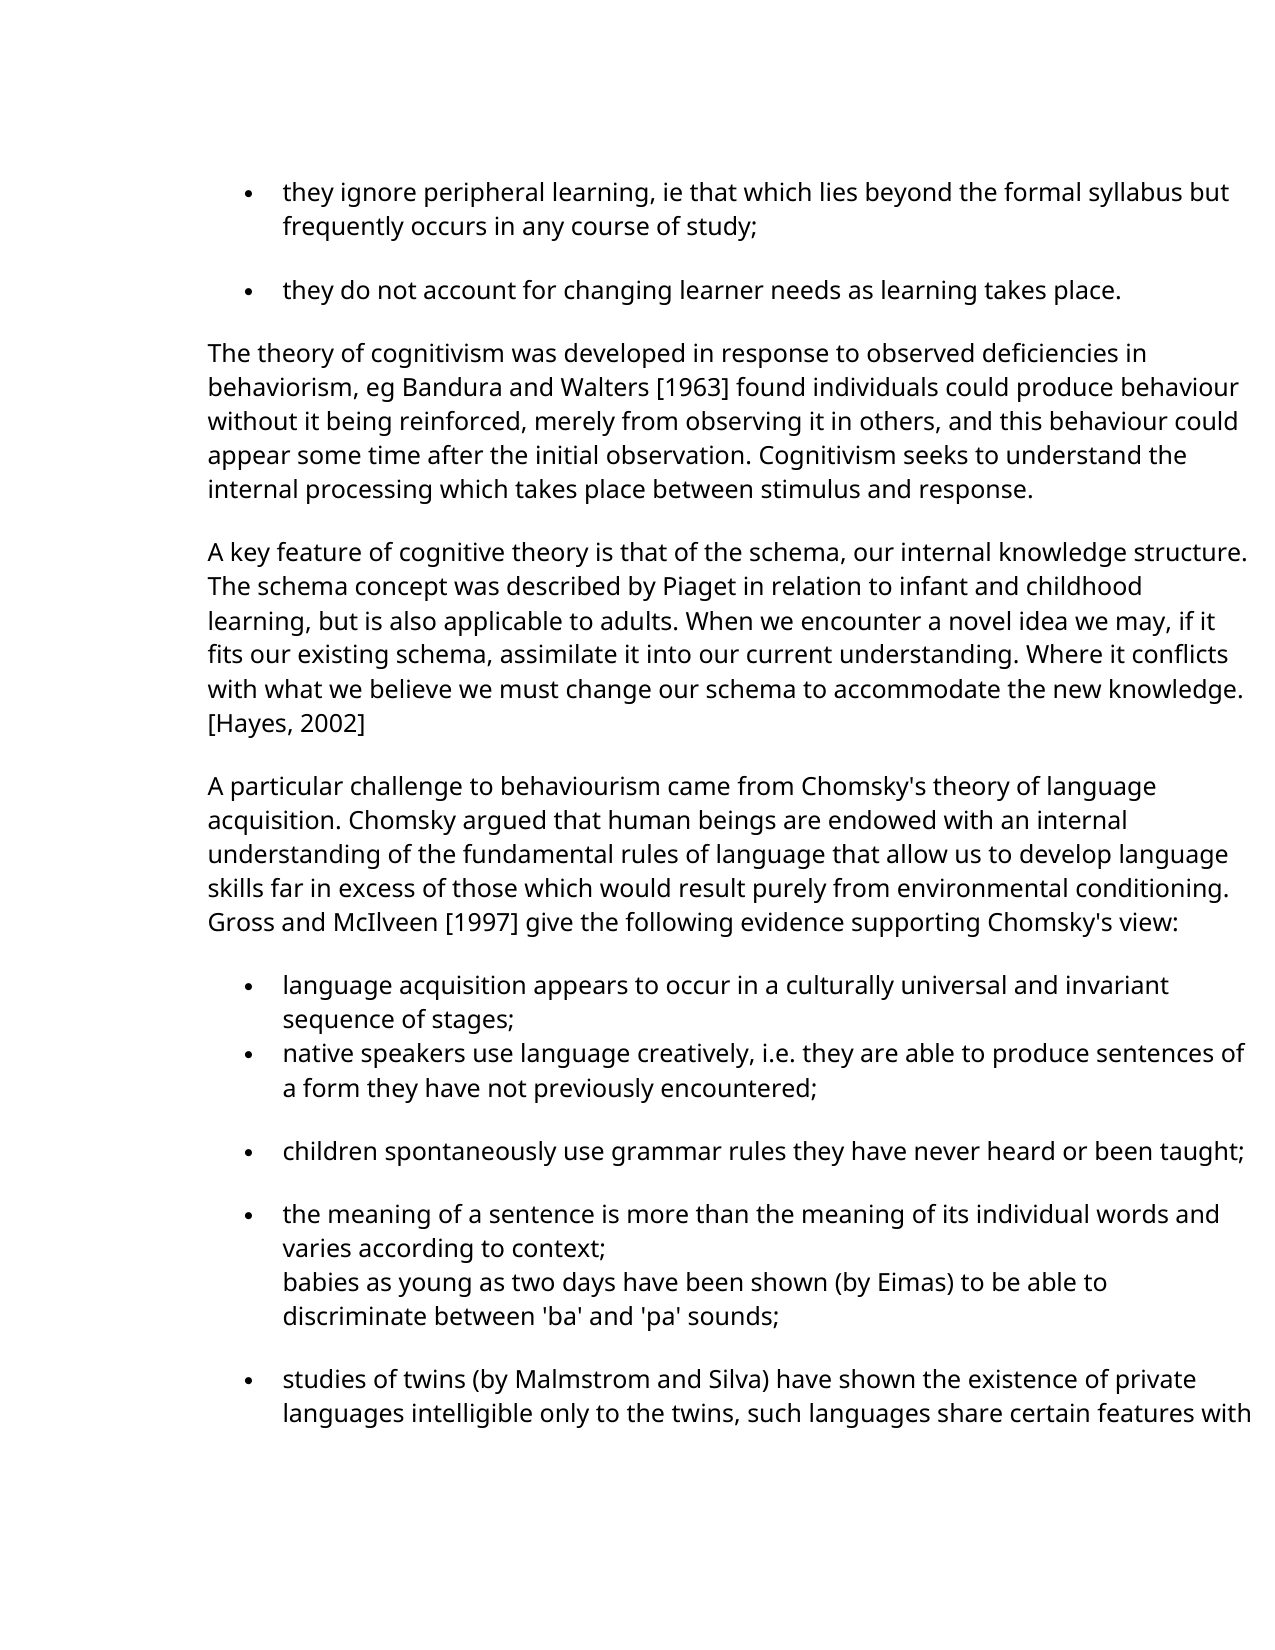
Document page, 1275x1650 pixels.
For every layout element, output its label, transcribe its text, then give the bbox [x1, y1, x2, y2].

table_cell [2, 150, 186, 1451]
table_cell This paper is available as a PDF eBook. Abstract There is widespread belief that society is moving from the industrial age to the information age. This paper discusses what is meant by the term information age and how society will differ from the industrial era of the previous two centuries. In particular it considers the impact upon learning, both in terms of differences in the type of learning that will be required to survive and thrive in this new era, and of the new and improved methods it brings which might enhance the learning process. What is the Information Age The 1990s heralded an era of dramatic and rapid improvement in information and communication technology accompanied by price falls which made the technology accessible to an ever-increasing audience. The proliferation of the Internet and World Wide Web gave this massive audience unprecedented access to vast quantities of information, as well as enabling communication and the formation of alliances unhindered by physical distance or national/political borders. Numerous commentators have remarked that this new period will have an impact upon society as great as that seen by the industrial revolution of two centuries previously which saw the emphasis shift from agriculture to manufacturing. This new era has been variously termed the information age, new economy, information society, knowledge economy etc. The reality of the concept (at least) is witnessed by Google [http://www.google.com] searches returning 770,000, 880,000, 643,000 and 173,000 hits on these four phrases respectively. This paper uses the term information age to reflect the author's belief that the enormity of technological change will have more than just an economic impact. Small [2002] believes methodologies which were successful in the industrial age are no longer applicable due to the inherent unpredictability of rapidly changing technology. "It is not just that there are new rules or that some of the rules have changed. The new rules which apply in the digital world of communications and e-commerce are sometimes the exact opposite of the proven and accepted dogmas which apply in the conventional world". Characteristics of the Information Age Change in the industrial age tended to be planned and predictable. This is no longer the case. Intel founder G. E. Moore observed in 1965 that computing power was growing exponentially, doubling around every eighteen months (specifically Moore's observation concerned the number of transistors per square inch, but it has been shown to be valid for processor power and data density). Moore's observation continues to hold and has become known as Moore's law. The industrial age has been dominated by large corporations. Their size meant they could benefit from economies of scale and provided high entry barriers to would be competitors. Big corporations are generally organized as militaristic style hierarchies with a chief executive officer delegating control through numerous layers of management to operational personnel at "the bottom". Operational staff were usually employed on rigid contracts with fixed job descriptions and much of their role could be described as algorithmic (eg a worker might be trained to pull lever B whenever light C comes on). IBM was a classic example of he large industrial age corporation. Its fall from grace as the world's leading computer manufacturer has been attributed to its inability to respond fast enough to the changing market. Whittle [1997] writes "nimbler competitors offered change, ready or not, to the market before IBM could because of its rigidly hierarchical structure that devalued individual initiative." The rapidity and unpredictability of change inherent in the information age will demand increased responsiveness and flexibility from the businesses and organizations of tomorrow. Top-down hierarchies will be replaced by more egalitarian ad-hoc teams and partnerships in which all members are valued and rewarded for their individual ability to contribute to the whole. The job description will be consigned to the wastepaper basket as roles change continually to take advantage of ever-evolving opportunities. One of the perversities of the industrial age was that it would spend several years and thousands of pounds training individuals to do particular jobs. As soon as they had mastered their chosen field they would be encouraged to aspire to promotion to management, at which point they would cease to carry out the role they had been so expensively prepared for. The exalted status of management found in traditional hierarchies is likely to diminish as self-managed teams increasingly become the standard organizational model. Companies that have experimented with self-managed teams have found impressive results. Williams [1995] reports that "3M has seen [self-directed work teams] make improvements in products, services and processes while increasing customer responsiveness and flexibility. At the same time, these teams have lowered operating costs, increased productivity and decreased cycle times." Armstrong [2001] reports that self-managed teams at Bell "gained a whooping 26% sales increase and a 6% customer service quality increase" over more traditionally managed teams. Allen and Economy [2000] report successes of self-managed teams in organizations as diverse as the San Diego Zoo, Boeing and the Star Tribune newspaper. In an article for Wired magazine, Kelly [1999] predicted the number of enterprises in the U.S. would double by 2020 and that the number of workers per enterprise would halve to just three. It further predicted that many workers would be engaged in more than one enterprise, a phenomenon it terms "polyemployment". This suggests society is moving from the division between managers and managed to a situation where everyone manages, or owns, their own career. The information age has the potential to empower individuals, economically and otherwise. In addition to raising the status of the humble employee, we now have access to greater information than ever before allowing us to make more informed decisions as consumers and citizens. We have greater choice in how we spend our hard-earned money, and have a greater range of businesses and service providers from around the globe competing for our custom. It is often said that knowledge is power. Traditionally knowledge has been jealously guarded by those in authority, either in government or boardrooms. In the information age knowledge, and thus power, will be diffused. Traditionally the mass media has been few-to-many in nature. A relatively small number of publishers and broadcasters have been able to transmit their message for passive absorption by the masses. The Internet and World Wide Web offer a many-to-many communication medium. Every individual with 'net access can speak to the world through the numerous discussion forums such as USENET or the many proprietary bulletin boards, or by publishing on the Web. Challenges of the Information Age The shift in the role of the citizen from that of industrial age "factory fodder" to empowered individual brings unprecedented potential and opportunity, but it also bestows greater responsibility. It is said that a little knowledge is a dangerous thing, but now we all have access to considerably more than a little. This suggests the need for appropriate learning opportunities to be accessible to all. For many the case of having access to insufficient information has been replaced by the new problem of having access to an overwhelming amount of information, so much so that it can be almost impossible to find what we need from the morass of irrelevance clogging the metaphorical superhighway. This has been termed "information overload". The ease with which anyone from college professor to disturbed adolescent may publish "information" demands a high degree of discernment on the part of the seeker. This paper has thus far considered the impact of the information age on humanity as a whole. In technologically sophisticated countries it is now reasonable to assume that the vast majority of the population will have some form of access to information and communication technology. However, it is sobering to reflect that some 90% of the world's population does not have Internet access, based upon figures by Global Reach [http://www.glreach.com/], September 2002. These tend to be the people of the world's least developed countries. For them, far from being a liberating and empowering force, technology threatens to exacerbate their disadvantage by further excluding them from the information-centred world. What is Learning? Learning may be defined as the process of gaining knowledge, skills or experience. Meaningful learning is that which equips the learner to apply his/her newly acquired abilities in authentic and novel situations. We all learn throughout our lives as a result of our experiences and our reflections upon them. However, this paper is concerned only with learning as a process that has been consciously chosen by the learner and/or educator. Learning is an active process. Learning cannot occur without the involvement of the learner. The best educators are those that most successfully create the conditions under which learning may take place. People learn for a variety of reasons. The most basic of which is survival, this is why we learn what's good to eat and what isn't and who we can trust. A further reason is societal pressure. In most developed countries the law requires that children receive full time education for a decade or so. Family and peer pressure can also be a powerful motivator. The realisation that increased knowledge and skills lead to a higher status and better-paid job also drives us to learn. And many choose to learn purely out of interest and/or enjoyment. There are a number of (competing) theories of how learning take place. Additionally, a number of different learning styles have been suggested. Whilst psychology has yet to provide a definitive explanation of the learning process, it seems clear that learning can be of different types, and that different people learn best in different ways. Learning and Education The vast quantity of information freely available to anyone seeking it, raises the question of what role education may play in the information age. The following suggests some possible answers: · Often, learners are unaware of what it is that they need to learn. Education can guide the learner through the mass of available knowledge towards that which is most appropriate to their particular needs. · Whilst children are born naturally curious about their world they might not have the natural desire to acquire the basic literacy, numeracy and other skills essential to modern citizenship. Education can "sell" the advantages of mastering these basics as well as providing a taster of the broad range of fields of human endeavour with a view to enabling the individual to identify those he/she wishes to pursue further. · Education can provide feedback on the learner's progress. It can identify strengths and weaknesses, provide more detailed explanation in the case of difficulty, and provide remedial pathways where appropriate. · Reputable educational institutions can provide learners with certification as proof they have attained a certain level of competence in a given discipline. Learning Theories B.F. Skinner (1904-1990) is associated with the approach to learning known as behaviourism. Skinner conducted experiments in which pigeons and rats were taught to obtain food pellets by performing certain actions, eg pecking a lever a certain number of times. Skinner asserted that learning occurs through operant conditioning. This is based upon the idea that organisms operate on their environment. If an action has positive consequences for the organism it is more likely to repeat that action, if the consequences are undesirable then the action is less likely to be repeated. [PageWise, 2002] Skinner's approach has been used "to teach mentally retarded and autistic children, … in industry to reduce job accidents, and … in numerous applications in health-related fields." [PageWise, 2002]. However some kinds of learning are not easily explained by conditioning, eg "those cases where skills are used in a highly flexible way, as in the use of language; … where people do things that lead only to intangible rewards; … where people appear to learn passively by observing others' actions". [Tennant, 1997] Skinner's 1971 work "Beyond Freedom and Dignity" drew criticism because it appeared to deny the essential human attributes of free will and dignity and declared "man's actions were nothing more than a set of behaviours that were shaped by his environment, over which he had no control." [PageWise, 2002] According to Tennant [1997] the influence of behaviorism on adult education is "most apparent in the literature on behavioural objectives". Behavioural objectives are formulated using language that refers to observable behaviour only, eg "describes", "identifies", "explains", "predicts"… Criticisms of such predefined objectives include: they are inappropriate for certain types of learning, eg music, drama etc.; they fragment learning into many narrow categories and in so doing fail to address the "big picture"; they are concerned only with the outcomes and not the process of learning; they cannot describe the acquisition of general ideas which are applicable in a variety of contexts; they cannot account for subjective outcomes, eg the development of self-concept; they ignore peripheral learning, ie that which lies beyond the formal syllabus but frequently occurs in any course of study; they do not account for changing learner needs as learning takes place. The theory of cognitivism was developed in response to observed deficiencies in behaviorism, eg Bandura and Walters [1963] found individuals could produce behaviour without it being reinforced, merely from observing it in others, and this behaviour could appear some time after the initial observation. Cognitivism seeks to understand the internal processing which takes place between stimulus and response. A key feature of cognitive theory is that of the schema, our internal knowledge structure. The schema concept was described by Piaget in relation to infant and childhood learning, but is also applicable to adults. When we encounter a novel idea we may, if it fits our existing schema, assimilate it into our current understanding. Where it conflicts with what we believe we must change our schema to accommodate the new knowledge. [Hayes, 2002] A particular challenge to behaviourism came from Chomsky's theory of language acquisition. Chomsky argued that human beings are endowed with an internal understanding of the fundamental rules of language that allow us to develop language skills far in excess of those which would result purely from environmental conditioning. Gross and McIlveen [1997] give the following evidence supporting Chomsky's view: language acquisition appears to occur in a culturally universal and invariant sequence of stages; native speakers use language creatively, i.e. they are able to produce sentences of a form they have not previously encountered; children spontaneously use grammar rules they have never heard or been taught; the meaning of a sentence is more than the meaning of its individual words and varies according to context; babies as young as two days have been shown (by Eimas) to be able to discriminate between 'ba' and 'pa' sounds; studies of twins (by Malmstrom and Silva) have shown the existence of private languages intelligible only to the twins, such languages share certain features with ordinary languages. Knowles (1913-97) differentiated between the needs of adult learners and juveniles and used the term andragogy to describe the specific methods which should be employed in the education of adults. Smith [1996] summarizes Knowles' andragogy thus: The adult learner moves towards independence and is self-directing. The teacher encourages and nurtures this movement. The learner's experience is a rich resource for learning. Hence teaching methods include discussion, problem-solving etc. People learn what they need to know, so that learning programmes are organized around life application. Learning experiences should be based around experiences, since people are performance centred in their learning. Andragogy requires that adult learners be involved in the identification of their learning needs and the planning of how those needs are satisfied. Learning should be an active rather than a passive process. Adult learning is most effective when concerned with solving problems that have relevance to the learner's everyday experience. Constructivism asserts that people construct their own individual mental models of the world in order to make sense of their experiences. Learning is the process of adding to or refining this mental model. The key to effective learning is thus to involve the learner as actively as possible in the learning process. On Purpose Associates [Constructivism] describes how constructivism impacts on learning: There is no standardized curriculum. Curricula are customized to the students' prior knowledge, and hands-on problem solving is emphasized. Educators focus on making connections between facts and fostering new understanding in students. Instructors tailor their teaching strategies to student responses and encourage students to analyse, interpret, and predict information. Teachers also rely heavily on open-ended questions and promote extensive dialogue among students. Assessment is part of the learning process and students play a larger role in judging their own progress. There are no grades or standardized testing. Significant proponents of the constructivist approach include Bruner and Jonassen. Kearsley [Constructivist Theory (J. Bruner)] identifies three key principles arising from Bruner's work: Instruction must be concerned with the experiences and contexts that make the student willing and able to learn (readiness). Instruction must be structured so that it can be easily grasped by the student (this may be achieved by "spiral organization", in which the same concepts are revisited multiple times with greater detail and complexity being added with each treatment). Instruction should be designed to facilitate extrapolation and/or fill in the gaps (the learner should be encouraged to go beyond the information given) The importance of dialogue is stressed by Jonassen, quoted by Mergel [1998], who states "Constructivists ... believe that much of reality is shared through a process of social negotiation..." Learning in the Industrial Age Industrial age education generally took place throughout childhood, adolescence and early adulthood, ending (apart from occasional training courses) once working life began. In the traditional model students sat in rows of chairs facing a teacher standing before a blackboard. The teacher would speak and the students made notes, occasionally asking questions. Students would complete exercises to test their comprehension and practice their ability to apply the subject matter. The teacher would monitor progress and offer guidance before demonstrating the correct solution and method. Students might be given assignments to complete outside class which drew upon what they should have learned. At the end of the session students sat a timed examination and were expected to recall appropriate parts of the material in response to the exam questions. Students would often "cram" for exams - memorising large amounts of relevant facts and figures immediately prior to the exam, only to forget most of them just as quickly as soon as the paper had been completed. The traditional educational model could be described as a behaviourist approach to learning, although its methods were in used long before the development of behaviourist theory. This style of education was well suited to industrial age society where individuals had rigidly defined roles in which carrying out certain actions under certain circumstances would generally yield the desired results. Learning in the Information Age The information age has replaced the relative predictability of the industrial age with an increased degree of uncertainty that will require greater levels of flexibility and adaptability in order to survive and thrive. Workers will be more involved in the planning and decision-making processes. Individuals will need to develop the discernment required to make sense of the mass of facts, figures claims and counter-claims that surround them. Education will need to change from being a process of conditioning to one of empowerment. Learning will need to change from being a homogeneous commodity to a customized experience tailored to the needs and characteristics of the individual. Learning will no longer end in the teens or early-twenties. Instead it will continue throughout life as individuals need to continually update knowledge and skills to keep pace with ever-changing technical and social conditions. In order to meet the learning requirements of the information age learning opportunity providers should adopt a more constructivist approach to learning, creating conditions in which learners may learn by actively engaging with realistic scenarios and exchanging views and experiences with peers and mentors. The following section describes bow technology may provide powerful solutions for the delivery of high-quality learning suited to the needs of the age. The Potential of Learning Technology In addition to shaping the desirable outcomes of the learning process the information age offers potential enhancements to the ways in which learning may take place. Technology provides near instantaneous access to vast quantities of information and learning materials at near zero cost to anyone with Internet access. Educationalists may provide a pathway through the mass of available content by means of selective, quality-assured directories and search engines, effectively forming subject-specific "digital libraries". Technology may relieve the "loneliness of the long distance learner" by providing asynchronous communication channels bridging both temporal and geographic distance. A major function of learning environments is the ability they offer learners to communicate with both peers and tutors irrespective of physical locality or time zone. There is enormous learning potential in the exchange and discussion of ideas. Technology offers the potential of delivering a personalized learning experience to individual learners. People have different strengths and weaknesses and learn in different ways. In a classroom setting the same experience is delivered to every student. In technology mediated learning a unique learning experience may be presented to every learner based upon individual characteristics and performance in previous lessons. Technology can provide models and simulations that actively involve the learner to a greater degree than was ever possible in classroom-based learning. The learner is able to receive feedback on his/her interactions with the system and is thus able to learn by doing within the safety of the virtual world. For further detail on the potential of learning technology see Finnis [2003]. Conclusion Society is moving into a new era. An era of rapid change and inherent unpredictability driven by ongoing advancements in information and communication technology. This new era will impact upon every aspect of society. Citizens of the information age will need different kinds of skills to those that served them in the industrial age. They will need to be managers of their own destiny. They will need to find relevant information from the morass of freely available data. They will need to interpret and evaluate what they find. They will need to adapt to ever-changing conditions. And they will need to learn throughout their lives. Traditional behaviourist approaches to education will no longer be sufficient in the industrial age. Education will need to adopt constructivist principles to empower learners through an individualised and active learning experience. However, constantly improving technology can provide exciting new ways of delivering that learning. References Allen, Kathleen; Economy, Peter; The Complete MBA for Dummies; Wiley 2000. Armstrong, Ron; Self-managing Teams in Service Organizations to Achieve Best Performance Results; R.V. Armstrong & Associates 2001; http://www.rvarmstrong.com/SelfManagedTeamsProduceBetterResultaArticle.htm. Bandura, A. & Walters, R. H.; Social learning and personality development; New York: Holt Rinehart & Winston 1963. Finnis, J; Learning Technology: The Myths and Facts 2003; http://www.twinisles.com/dev/research/learntech.htm. Gross Richard, McIlveen Rob; Cognitive Psychology; Hodder & Stoughton 1997. Hayes, Nicky; Teach Yourself Psychology; Hodder & Stoughton 2002. Kearsley, Greg; Constructivist Theory (J. Bruner); Theory Into Practice database 1994-2003. Kelly, Kevin; The Roaring Zeros; Wired Magazine Sep 1999; http://www.wired.com/wired/archive/7.09/zeros_pr.html. Mergel, Brenda; Instructional Design & Learning Theory 1998; http://www.usask.ca/education/coursework/802papers/mergel/brenda.htm. On Purpose Associates; Constructivism; http://www.funderstanding.com/constructivism.cfm. PageWise, Inc; B. F. Skinner and behaviorism 2002; http://nh.essortment.com/bfskinner_rgjj.htm. Small, Peter; The Entrepreneurial Web; ft.com 2000. Smith Mark K.; Andragogy - The history and current use of the term plus an annotated bibliography, 1996, last update 2002; http://www.infed.org/lifelonglearning/b-andra.htm. Tennant Mark; Psychology & Adult Learning; Routledge 1997. Whittle, David B.; Cyberspace; Freeman 1997. Williams, Ron; Self-Directed Work Teams: A Competitive Advantage; Quality Digest, November 1995; Volume 15, Number 11; http://www.qualitydigest.com/nov95/html/self-dir.html. URLs last accessed June 2003 [186, 150, 1273, 1451]
